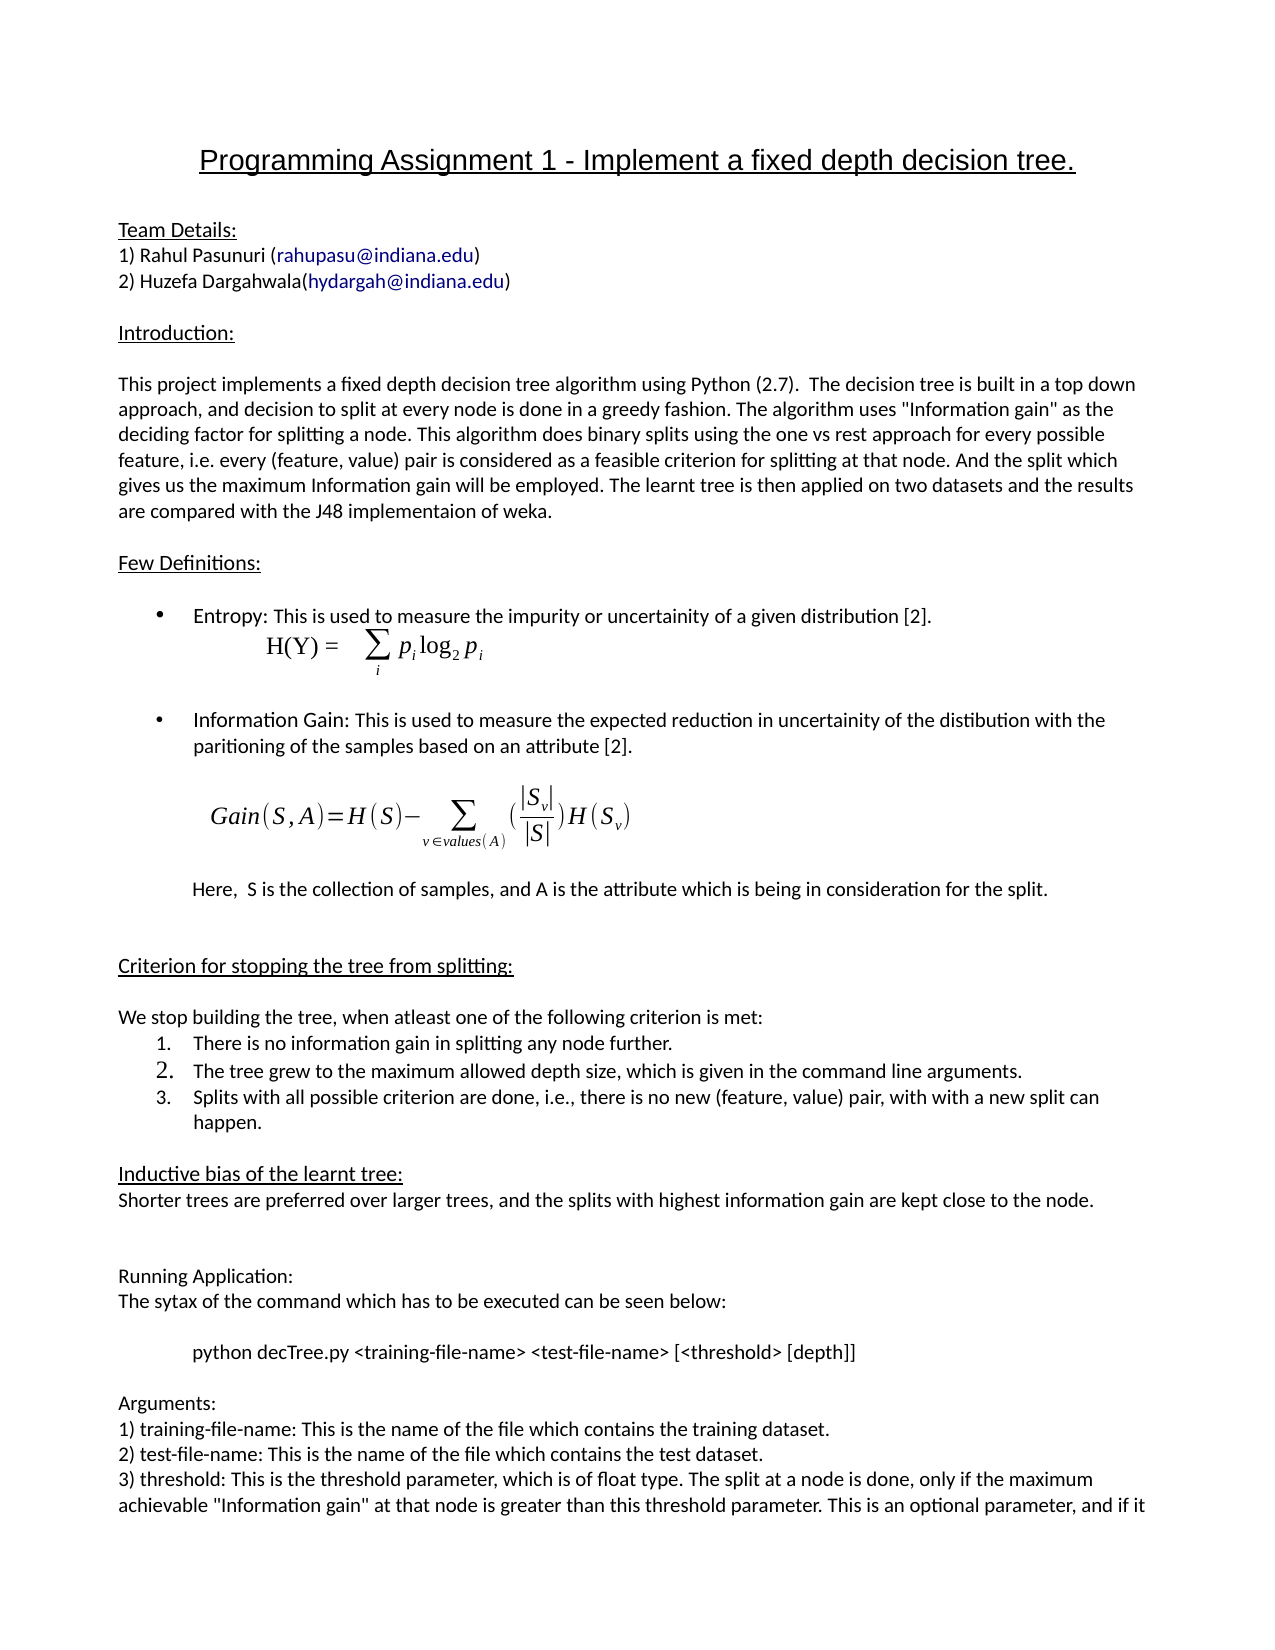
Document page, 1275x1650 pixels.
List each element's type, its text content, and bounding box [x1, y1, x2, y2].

text Team Details: [118, 216, 1157, 242]
text 2) Huzefa Dargahwala(hydargah@indiana.edu) [118, 268, 1157, 293]
text 1) Rahul Pasunuri (rahupasu@indiana.edu) [118, 242, 1157, 268]
text Arguments: [118, 1390, 1157, 1416]
text 1) training-file-name: This is the name of the file which contains the training dataset. [118, 1416, 1157, 1441]
text This project implements a fixed depth decision tree algorithm using Python (2.7). The decision tree is built in a top down approach, and decision to split at every node is done in a greedy fashion. The algorithm uses "Information gain" as the deciding factor for splitting a node. This algorithm does binary splits using the one vs rest approach for every possible feature, i.e. every (feature, value) pair is considered as a feasible criterion for splitting at that node. And the split which gives us the maximum Information gain will be employed. The learnt tree is then applied on two datasets and the results are compared with the J48 implementaion of weka. [118, 371, 1157, 523]
text Inductive bias of the learnt tree: [118, 1160, 1157, 1187]
text 3) threshold: This is the threshold parameter, which is of float type. The split at a node is done, only if the maximum achievable "Information gain" at that node is greater than this threshold parameter. This is an optional parameter, and if it [118, 1467, 1157, 1517]
list There is no information gain in splitting any node further. [156, 1030, 1157, 1055]
text Running Application: [118, 1263, 1157, 1289]
text The sytax of the command which has to be executed can be seen below: [118, 1289, 1157, 1314]
text H(Y) = [118, 629, 1157, 679]
text Here, S is the collection of samples, and A is the attribute which is being in consideration for the split. [118, 876, 1157, 902]
text Few Definitions: [118, 549, 1157, 575]
subtitle Programming Assignment 1 - Implement a fixed depth decision tree. [118, 143, 1157, 177]
text Criterion for stopping the tree from splitting: [118, 952, 1157, 979]
text python decTree.py <training-file-name> <test-file-name> [<threshold> [depth]] [118, 1339, 1157, 1365]
list Entropy: This is used to measure the impurity or uncertainity of a given distribution [2]. [156, 602, 1157, 629]
text 2) test-file-name: This is the name of the file which contains the test dataset. [118, 1441, 1157, 1467]
list The tree grew to the maximum allowed depth size, which is given in the command line arguments. [156, 1055, 1157, 1084]
text Shorter trees are preferred over larger trees, and the splits with highest information gain are kept close to the node. [118, 1187, 1157, 1212]
list Splits with all possible criterion are done, i.e., there is no new (feature, value) pair, with with a new split can happen. [156, 1084, 1157, 1135]
text We stop building the tree, when atleast one of the following criterion is met: [118, 1004, 1157, 1030]
text Introduction: [118, 319, 1157, 345]
list Information Gain: This is used to measure the expected reduction in uncertainity of the distibution with the paritioning of the samples based on an attribute [2]. [156, 706, 1157, 758]
